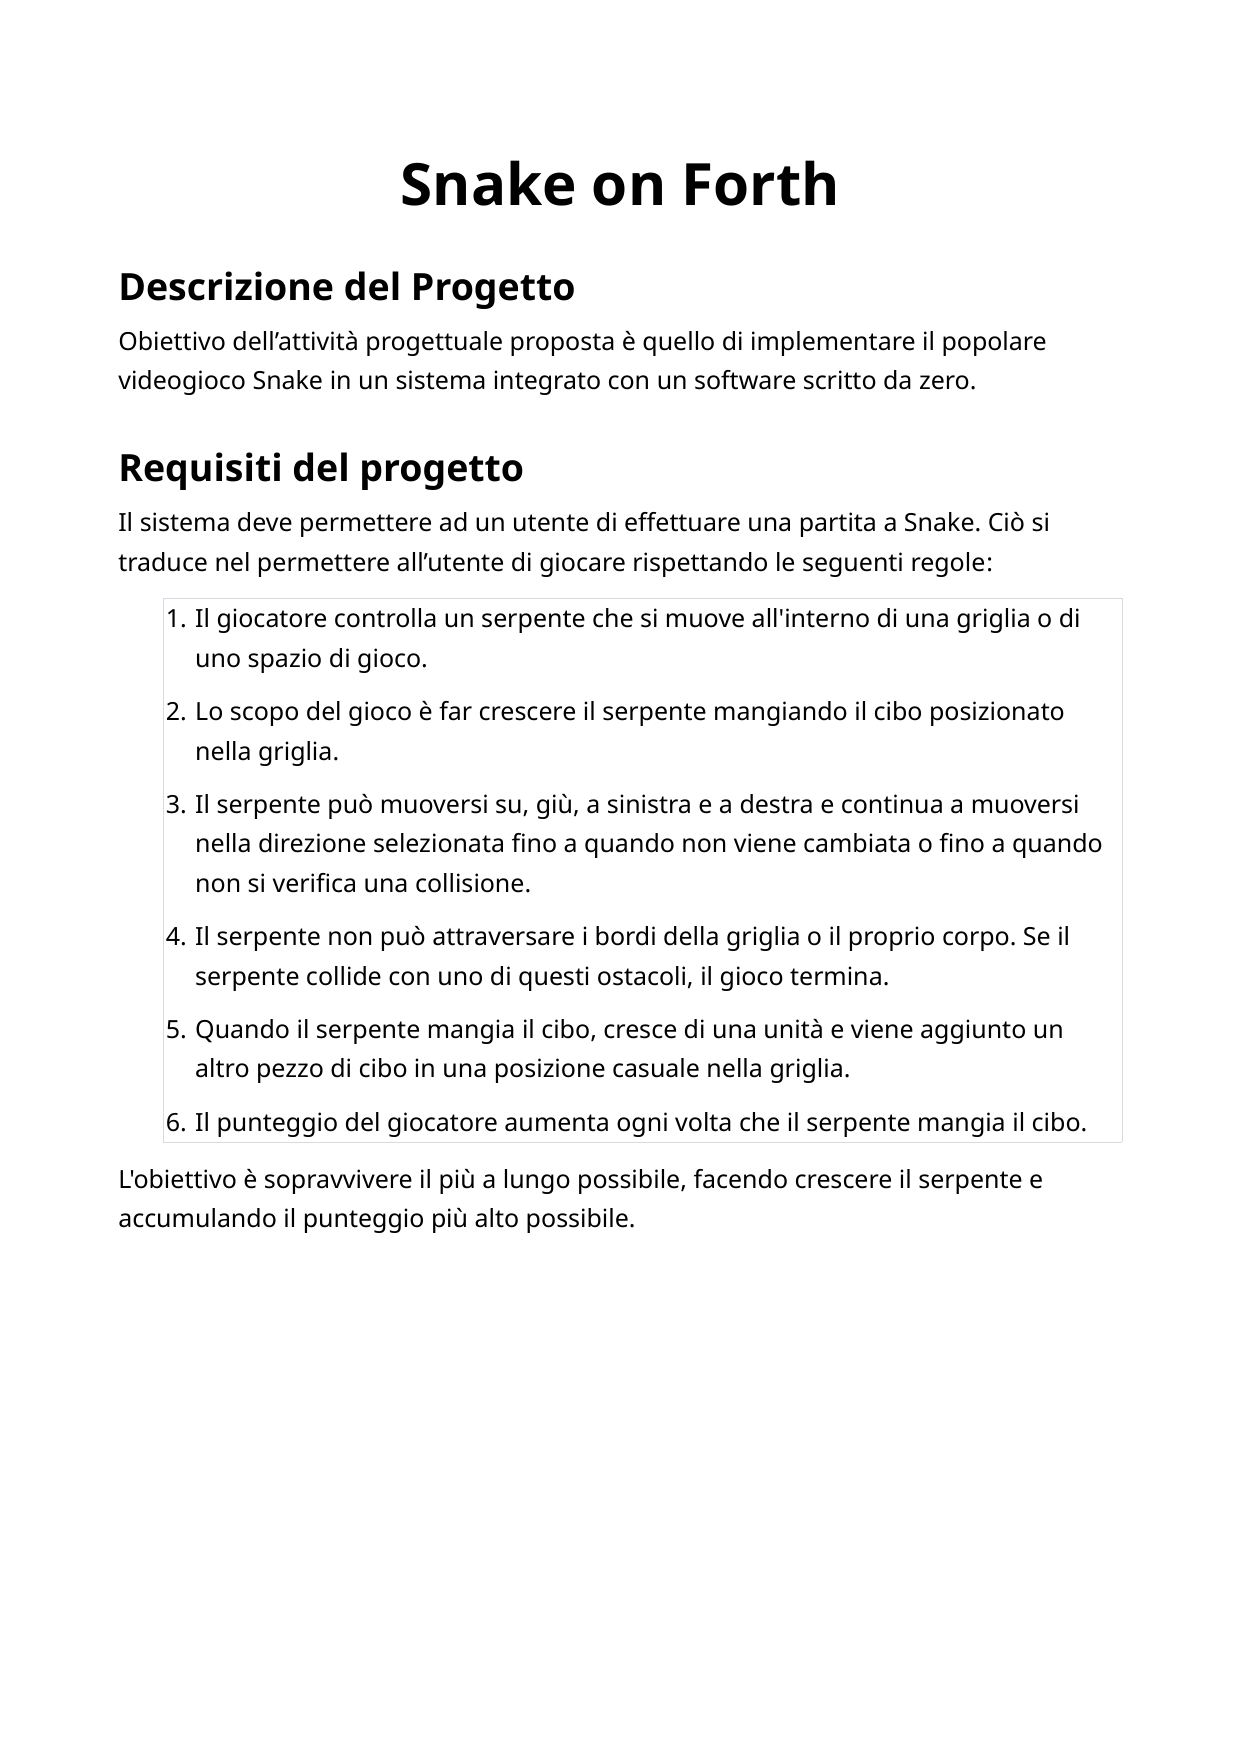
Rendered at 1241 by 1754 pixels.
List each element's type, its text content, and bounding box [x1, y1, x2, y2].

subtitle Requisiti del progetto [118, 442, 1122, 493]
list Quando il serpente mangia il cibo, cresce di una unità e viene aggiunto un altro pezzo di cibo in una posizione casuale nella griglia. [164, 1009, 1122, 1085]
list Il punteggio del giocatore aumenta ogni volta che il serpente mangia il cibo. [164, 1102, 1122, 1142]
text Obiettivo dell’attività progettuale proposta è quello di implementare il popolare videogioco Snake in un sistema integrato con un software scritto da zero. [118, 324, 1122, 397]
text L'obiettivo è sopravvivere il più a lungo possibile, facendo crescere il serpente e accumulando il punteggio più alto possibile. [118, 1162, 1122, 1235]
subtitle Descrizione del Progetto [118, 260, 1122, 311]
list Lo scopo del gioco è far crescere il serpente mangiando il cibo posizionato nella griglia. [164, 691, 1122, 767]
list Il serpente può muoversi su, giù, a sinistra e a destra e continua a muoversi nella direzione selezionata fino a quando non viene cambiata o fino a quando non si verifica una collisione. [164, 784, 1122, 899]
text Il sistema deve permettere ad un utente di effettuare una partita a Snake. Ciò si traduce nel permettere all’utente di giocare rispettando le seguenti regole: [118, 505, 1122, 578]
title Snake on Forth [118, 143, 1122, 223]
list Il giocatore controlla un serpente che si muove all'interno di una griglia o di uno spazio di gioco. [164, 599, 1122, 674]
list Il serpente non può attraversare i bordi della griglia o il proprio corpo. Se il serpente collide con uno di questi ostacoli, il gioco termina. [164, 916, 1122, 992]
